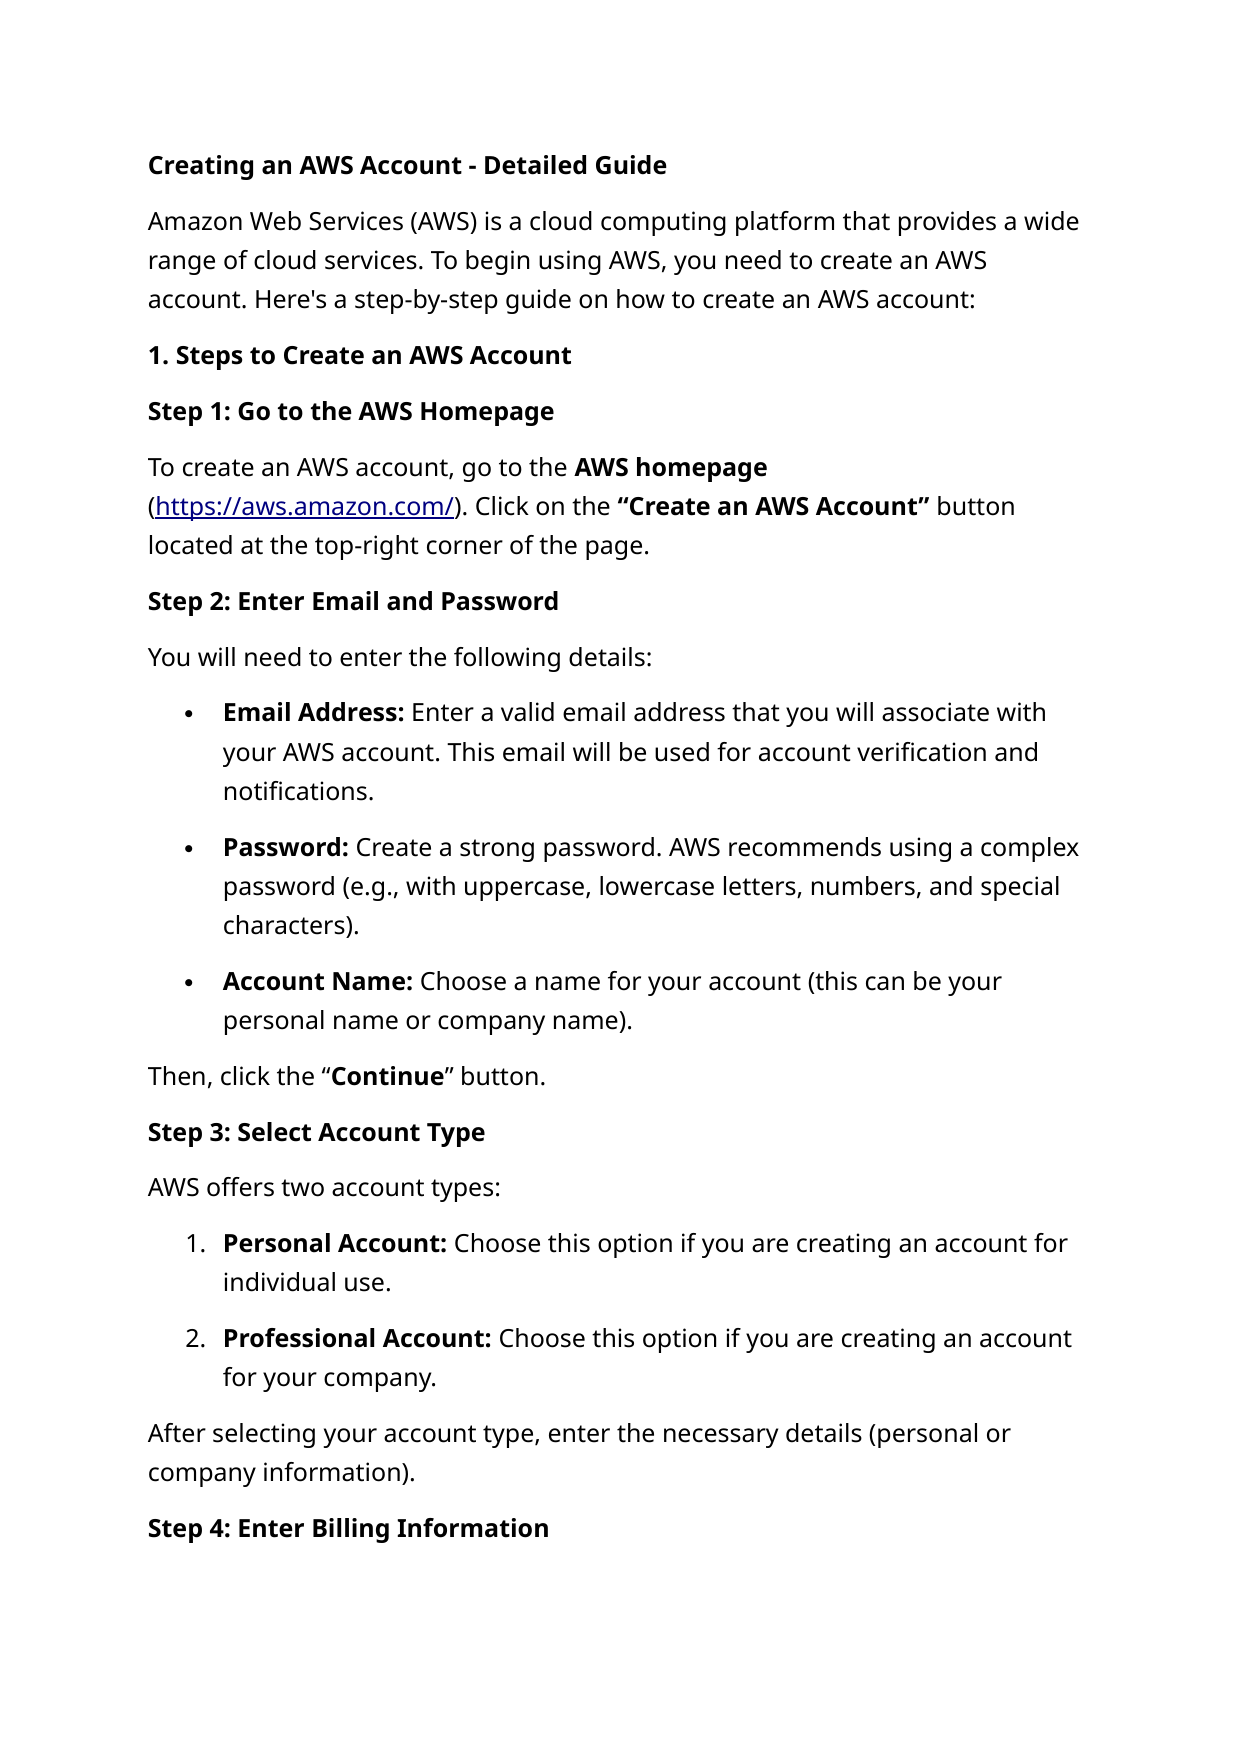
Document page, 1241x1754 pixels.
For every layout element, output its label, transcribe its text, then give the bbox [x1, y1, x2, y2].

text 1. Steps to Create an AWS Account [148, 338, 1093, 372]
text AWS offers two account types: [148, 1170, 1093, 1204]
text Step 4: Enter Billing Information [148, 1511, 1093, 1545]
list Professional Account: Choose this option if you are creating an account for your company. [185, 1321, 1093, 1394]
text Creating an AWS Account - Detailed Guide [148, 148, 1093, 182]
text Then, click the “Continue” button. [148, 1058, 1093, 1092]
text You will need to enter the following details: [148, 639, 1093, 673]
text After selecting your account type, enter the necessary details (personal or company information). [148, 1416, 1093, 1489]
text Step 2: Enter Email and Password [148, 583, 1093, 617]
list Account Name: Choose a name for your account (this can be your personal name or company name). [185, 963, 1093, 1037]
text To create an AWS account, go to the AWS homepage (https://aws.amazon.com/). Click on the “Create an AWS Account” button located at the top-right corner of the page. [148, 449, 1093, 562]
text Step 1: Go to the AWS Homepage [148, 393, 1093, 427]
text Step 3: Select Account Type [148, 1114, 1093, 1148]
list Password: Create a strong password. AWS recommends using a complex password (e.g., with uppercase, lowercase letters, numbers, and special characters). [185, 829, 1093, 942]
text Amazon Web Services (AWS) is a cloud computing platform that provides a wide range of cloud services. To begin using AWS, you need to create an AWS account. Here's a step-by-step guide on how to create an AWS account: [148, 203, 1093, 316]
list Personal Account: Choose this option if you are creating an account for individual use. [185, 1226, 1093, 1299]
list Email Address: Enter a valid email address that you will associate with your AWS account. This email will be used for account verification and notifications. [185, 695, 1093, 807]
